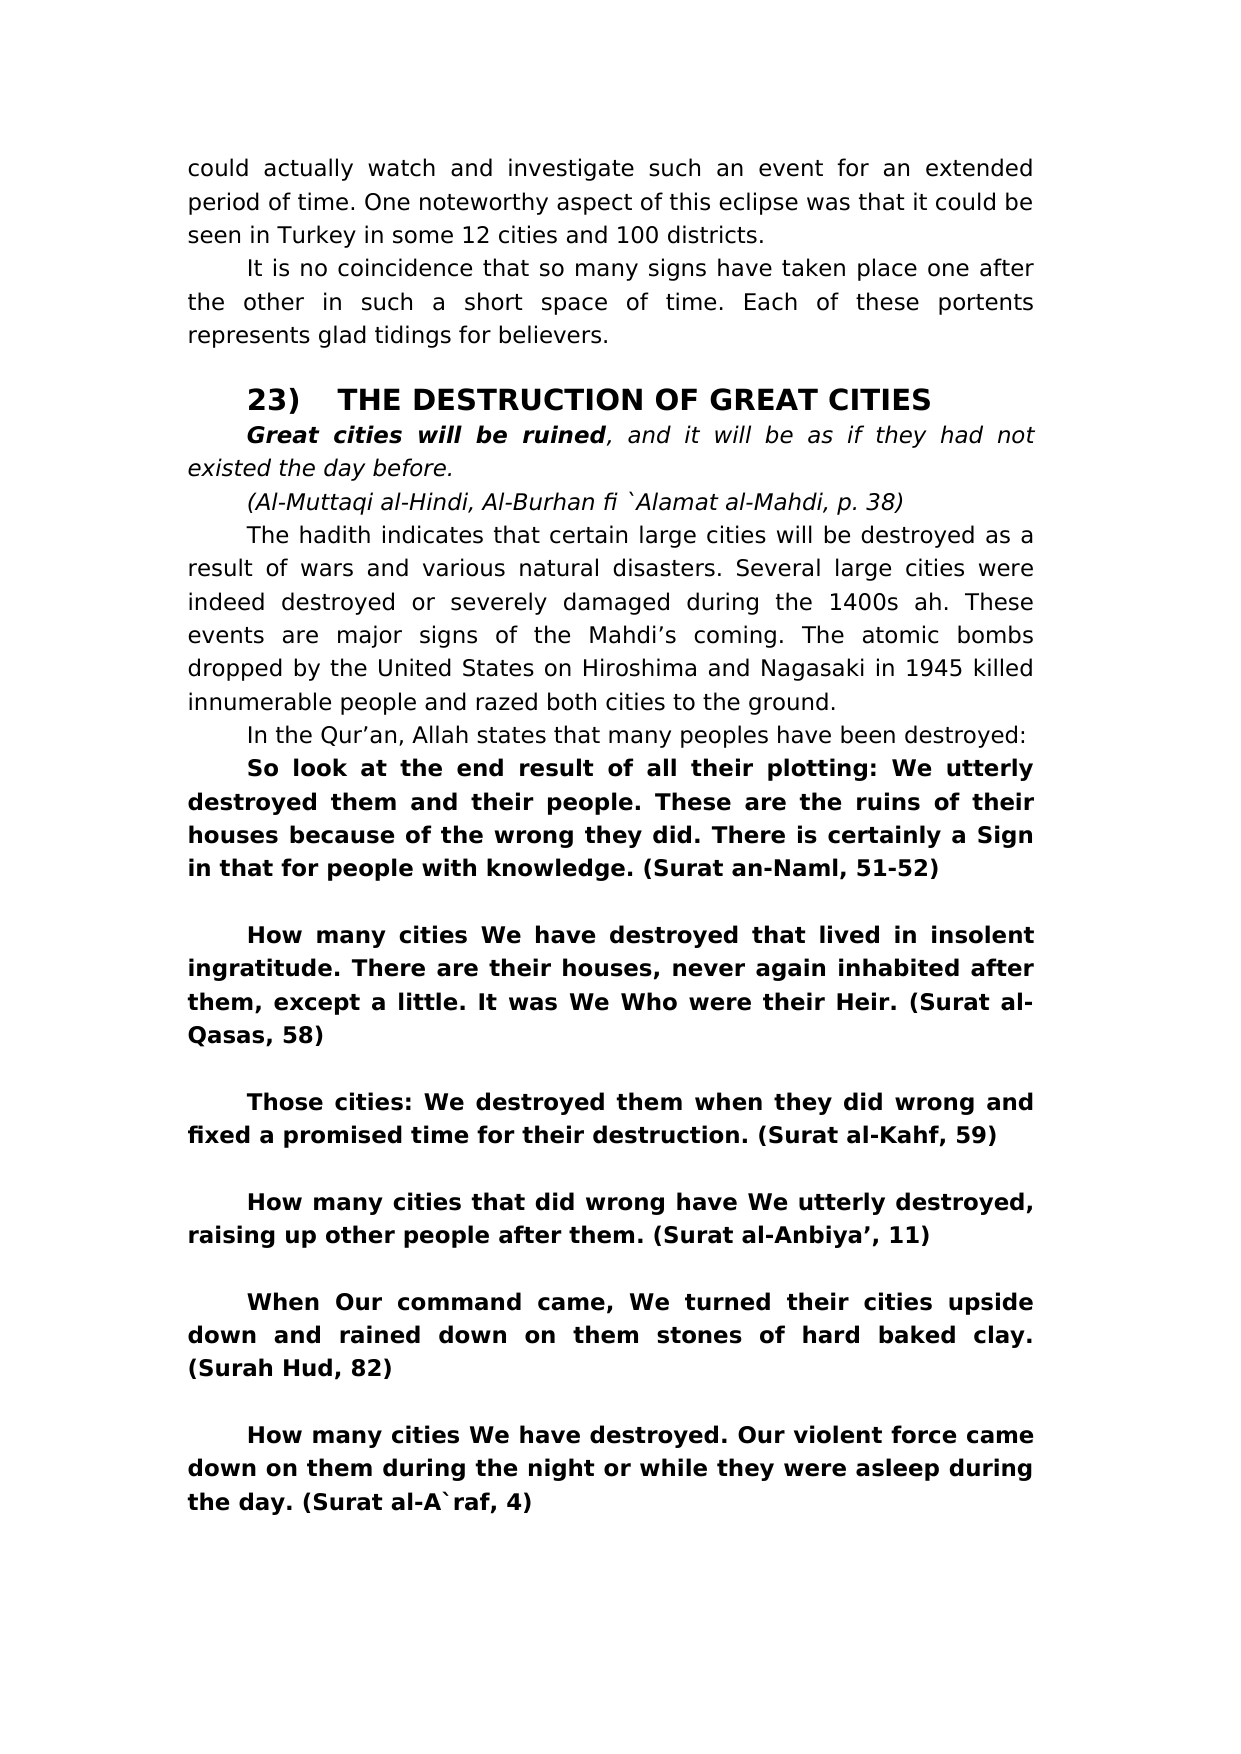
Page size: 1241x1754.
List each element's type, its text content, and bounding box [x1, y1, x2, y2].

text So look at the end result of all their plotting: We utterly destroyed them and their people. These are the ruins of their houses because of the wrong they did. There is certainly a Sign in that for people with knowledge. (Surat an-Naml, 51-52) [187, 750, 1035, 883]
text Those cities: We destroyed them when they did wrong and fixed a promised time for their destruction. (Surat al-Kahf, 59) [187, 1083, 1035, 1150]
text Great cities will be ruined, and it will be as if they had not existed the day before. [187, 417, 1035, 483]
list THE DESTRUCTION OF GREAT CITIES [187, 383, 1035, 417]
text How many cities We have destroyed that lived in insolent ingratitude. There are their houses, never again inhabited after them, except a little. It was We Who were their Heir. (Surat al-Qasas, 58) [187, 917, 1035, 1050]
text How many cities that did wrong have We utterly destroyed, raising up other people after them. (Surat al-Anbiya’, 11) [187, 1183, 1035, 1250]
text It is no coincidence that so many signs have taken place one after the other in such a short space of time. Each of these portents represents glad tidings for believers. [187, 250, 1035, 350]
text When Our command came, We turned their cities upside down and rained down on them stones of hard baked clay. (Surah Hud, 82) [187, 1283, 1035, 1383]
text The hadith indicates that certain large cities will be destroyed as a result of wars and various natural disasters. Several large cities were indeed destroyed or severely damaged during the 1400s ah. These events are major signs of the Mahdi’s coming. The atomic bombs dropped by the United States on Hiroshima and Nagasaki in 1945 killed innumerable people and razed both cities to the ground. [187, 517, 1035, 717]
text could actually watch and investigate such an event for an extended period of time. One noteworthy aspect of this eclipse was that it could be seen in Turkey in some 12 cities and 100 districts. [187, 150, 1035, 250]
text How many cities We have destroyed. Our violent force came down on them during the night or while they were asleep during the day. (Surat al-A`raf, 4) [187, 1417, 1035, 1517]
text In the Qur’an, Allah states that many peoples have been destroyed: [187, 717, 1035, 750]
text (Al-Muttaqi al-Hindi, Al-Burhan fi `Alamat al-Mahdi, p. 38) [187, 483, 1035, 517]
